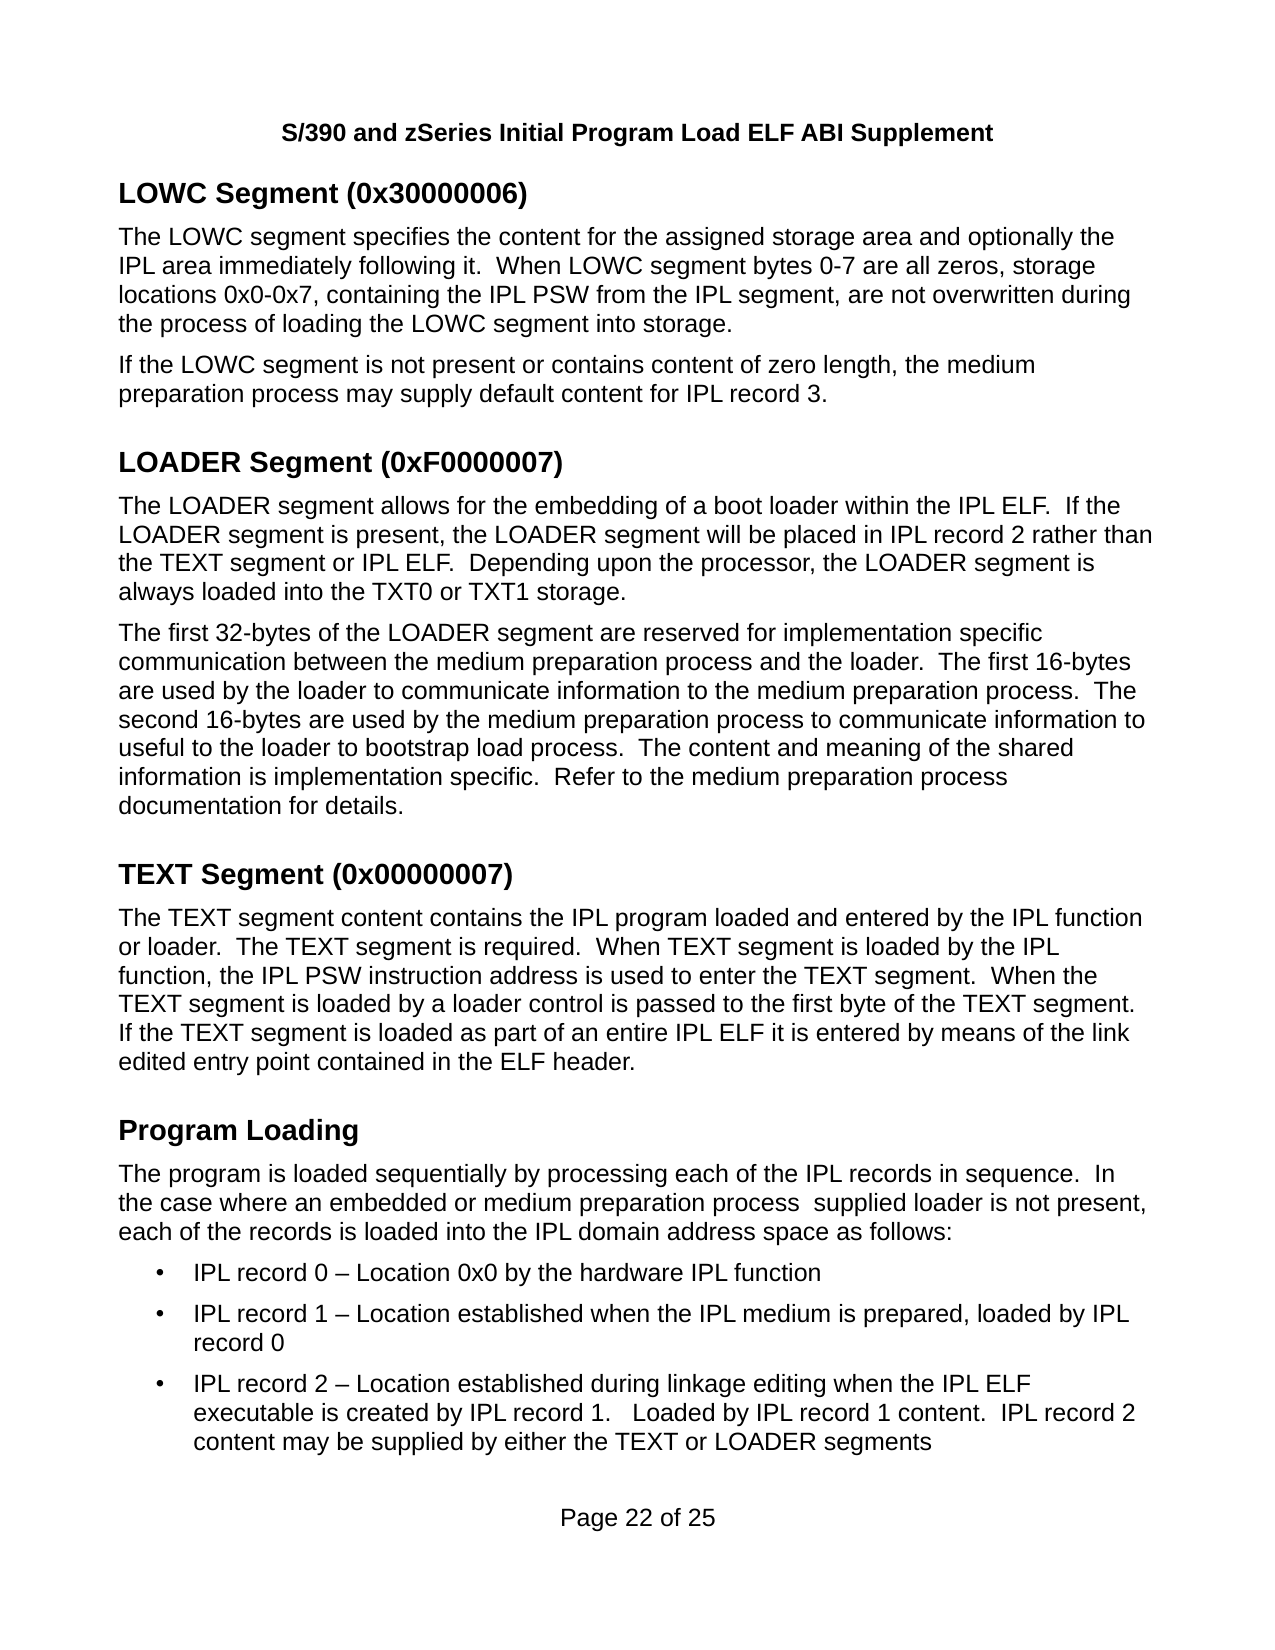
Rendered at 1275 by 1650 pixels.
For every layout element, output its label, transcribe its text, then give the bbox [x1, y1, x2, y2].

list IPL record 1 – Location established when the IPL medium is prepared, loaded by IPL record 0 [156, 1299, 1157, 1357]
subtitle Program Loading [118, 1113, 1157, 1147]
text The first 32-bytes of the LOADER segment are reserved for implementation specific communication between the medium preparation process and the loader. The first 16-bytes are used by the loader to communicate information to the medium preparation process. The second 16-bytes are used by the medium preparation process to communicate information to useful to the loader to bootstrap load process. The content and meaning of the shared information is implementation specific. Refer to the medium preparation process documentation for details. [118, 618, 1157, 820]
text The program is loaded sequentially by processing each of the IPL records in sequence. In the case where an embedded or medium preparation process supplied loader is not present, each of the records is loaded into the IPL domain address space as follows: [118, 1159, 1157, 1246]
text The TEXT segment content contains the IPL program loaded and entered by the IPL function or loader. The TEXT segment is required. When TEXT segment is loaded by the IPL function, the IPL PSW instruction address is used to enter the TEXT segment. When the TEXT segment is loaded by a loader control is passed to the first byte of the TEXT segment. If the TEXT segment is loaded as part of an entire IPL ELF it is entered by means of the link edited entry point contained in the ELF header. [118, 903, 1157, 1076]
subtitle TEXT Segment (0x00000007) [118, 857, 1157, 891]
subtitle LOWC Segment (0x30000006) [118, 176, 1157, 210]
text If the LOWC segment is not present or contains content of zero length, the medium preparation process may supply default content for IPL record 3. [118, 350, 1157, 407]
subtitle LOADER Segment (0xF0000007) [118, 445, 1157, 478]
text The LOWC segment specifies the content for the assigned storage area and optionally the IPL area immediately following it. When LOWC segment bytes 0-7 are all zeros, storage locations 0x0-0x7, containing the IPL PSW from the IPL segment, are not overwritten during the process of loading the LOWC segment into storage. [118, 222, 1157, 337]
text The LOADER segment allows for the embedding of a boot loader within the IPL ELF. If the LOADER segment is present, the LOADER segment will be placed in IPL record 2 rather than the TEXT segment or IPL ELF. Depending upon the processor, the LOADER segment is always loaded into the TXT0 or TXT1 storage. [118, 491, 1157, 606]
list IPL record 2 – Location established during linkage editing when the IPL ELF executable is created by IPL record 1. Loaded by IPL record 1 content. IPL record 2 content may be supplied by either the TEXT or LOADER segments [156, 1369, 1157, 1456]
list IPL record 0 – Location 0x0 by the hardware IPL function [156, 1258, 1157, 1287]
